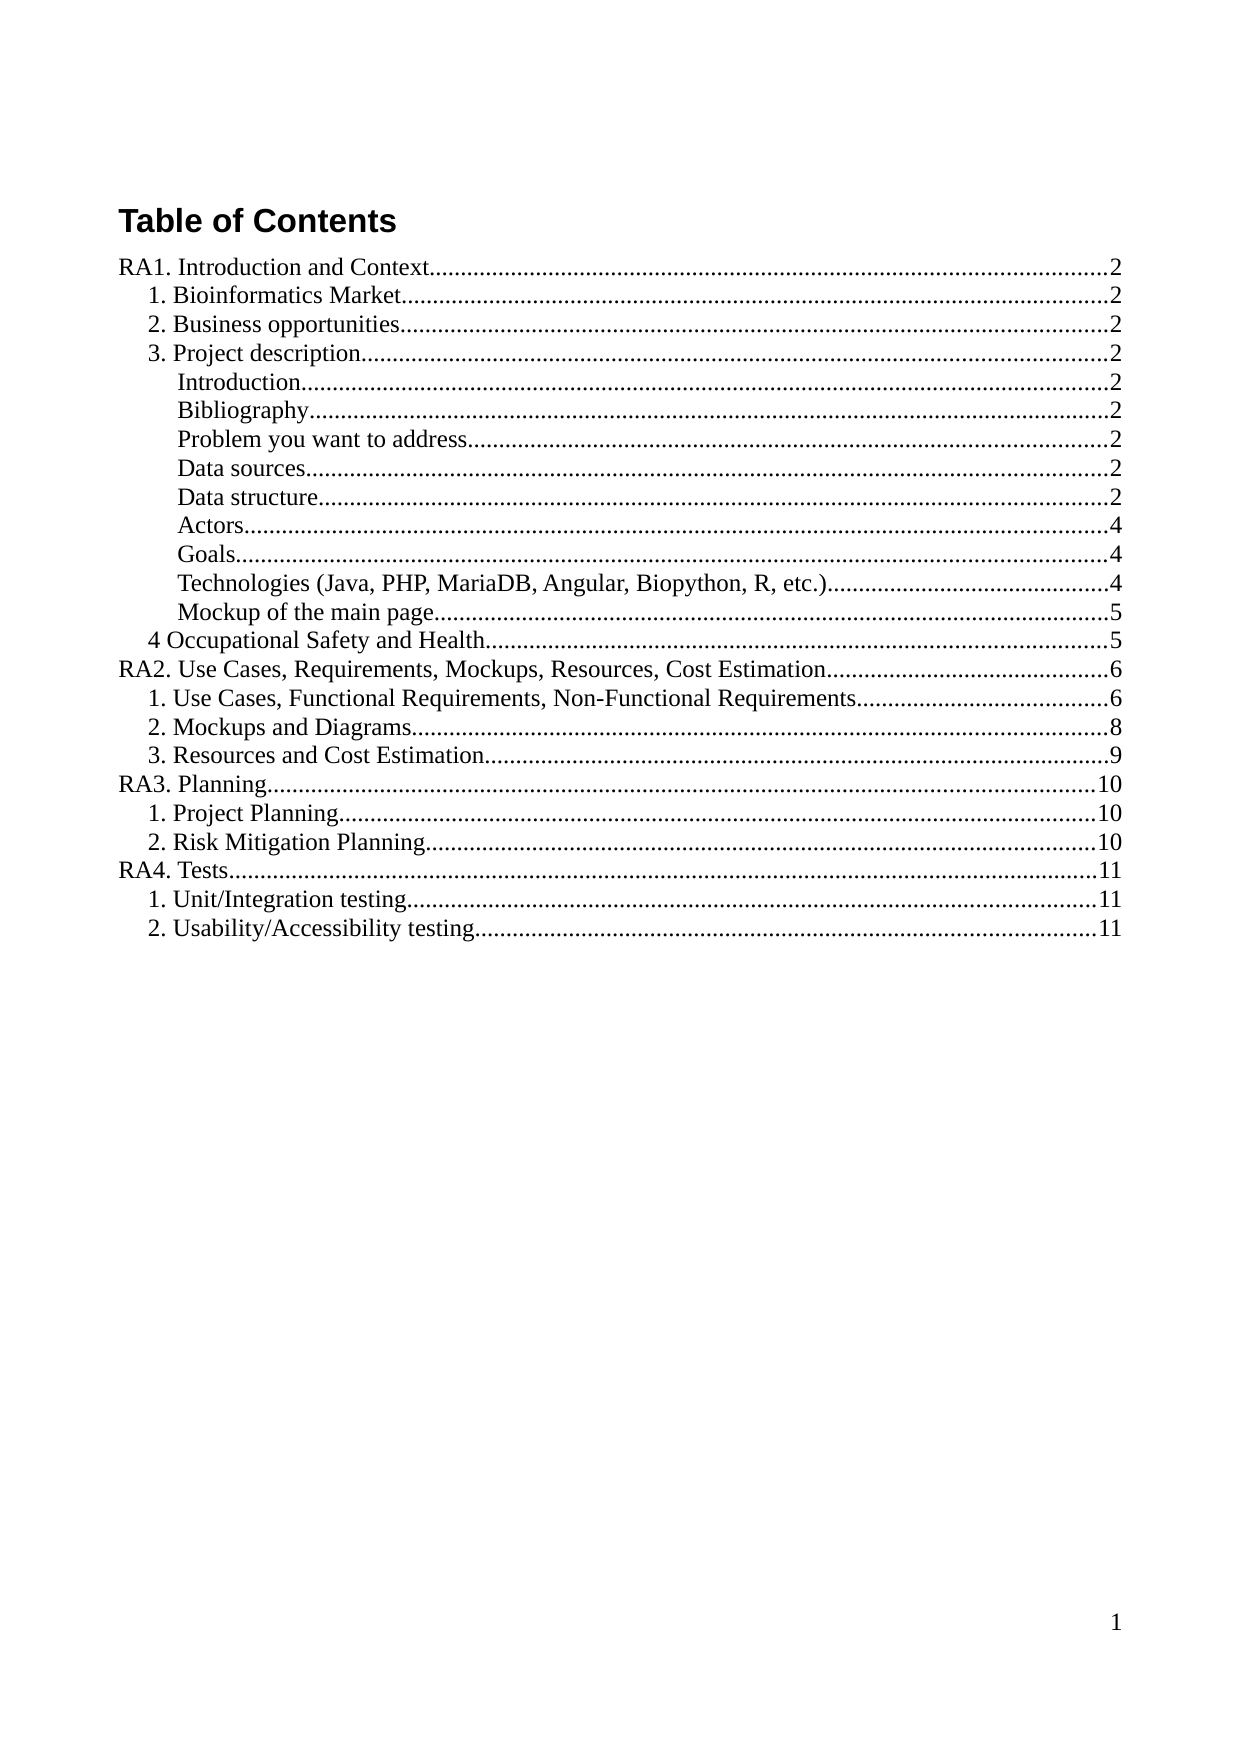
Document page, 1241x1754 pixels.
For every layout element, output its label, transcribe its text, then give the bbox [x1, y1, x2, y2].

text 2. Risk Mitigation Planning 10 [148, 827, 1122, 855]
text RA2. Use Cases, Requirements, Mockups, Resources, Cost Estimation 6 [118, 654, 1122, 683]
text RA4. Tests 11 [118, 855, 1122, 884]
text 1. Unit/Integration testing 11 [148, 884, 1122, 913]
text Goals 4 [177, 539, 1122, 568]
text Data sources 2 [177, 453, 1122, 482]
text 2. Usability/Accessibility testing 11 [148, 913, 1122, 942]
text 3. Project description 2 [148, 338, 1122, 367]
text 3. Resources and Cost Estimation 9 [148, 740, 1122, 769]
text Technologies (Java, PHP, MariaDB, Angular, Biopython, R, etc.) 4 [177, 568, 1122, 597]
text RA3. Planning 10 [118, 769, 1122, 798]
subtitle Table of Contents [118, 201, 1122, 239]
text 4 Occupational Safety and Health 5 [148, 625, 1122, 654]
text 1. Bioinformatics Market 2 [148, 280, 1122, 309]
text 2. Mockups and Diagrams 8 [148, 712, 1122, 740]
text Mockup of the main page 5 [177, 597, 1122, 625]
text RA1. Introduction and Context 2 [118, 252, 1122, 280]
text Actors 4 [177, 510, 1122, 539]
text Problem you want to address 2 [177, 424, 1122, 453]
text Bibliography 2 [177, 395, 1122, 424]
text 2. Business opportunities 2 [148, 309, 1122, 338]
text 1. Project Planning 10 [148, 798, 1122, 827]
text Introduction 2 [177, 367, 1122, 395]
text Data structure 2 [177, 482, 1122, 510]
text 1. Use Cases, Functional Requirements, Non-Functional Requirements 6 [148, 683, 1122, 712]
